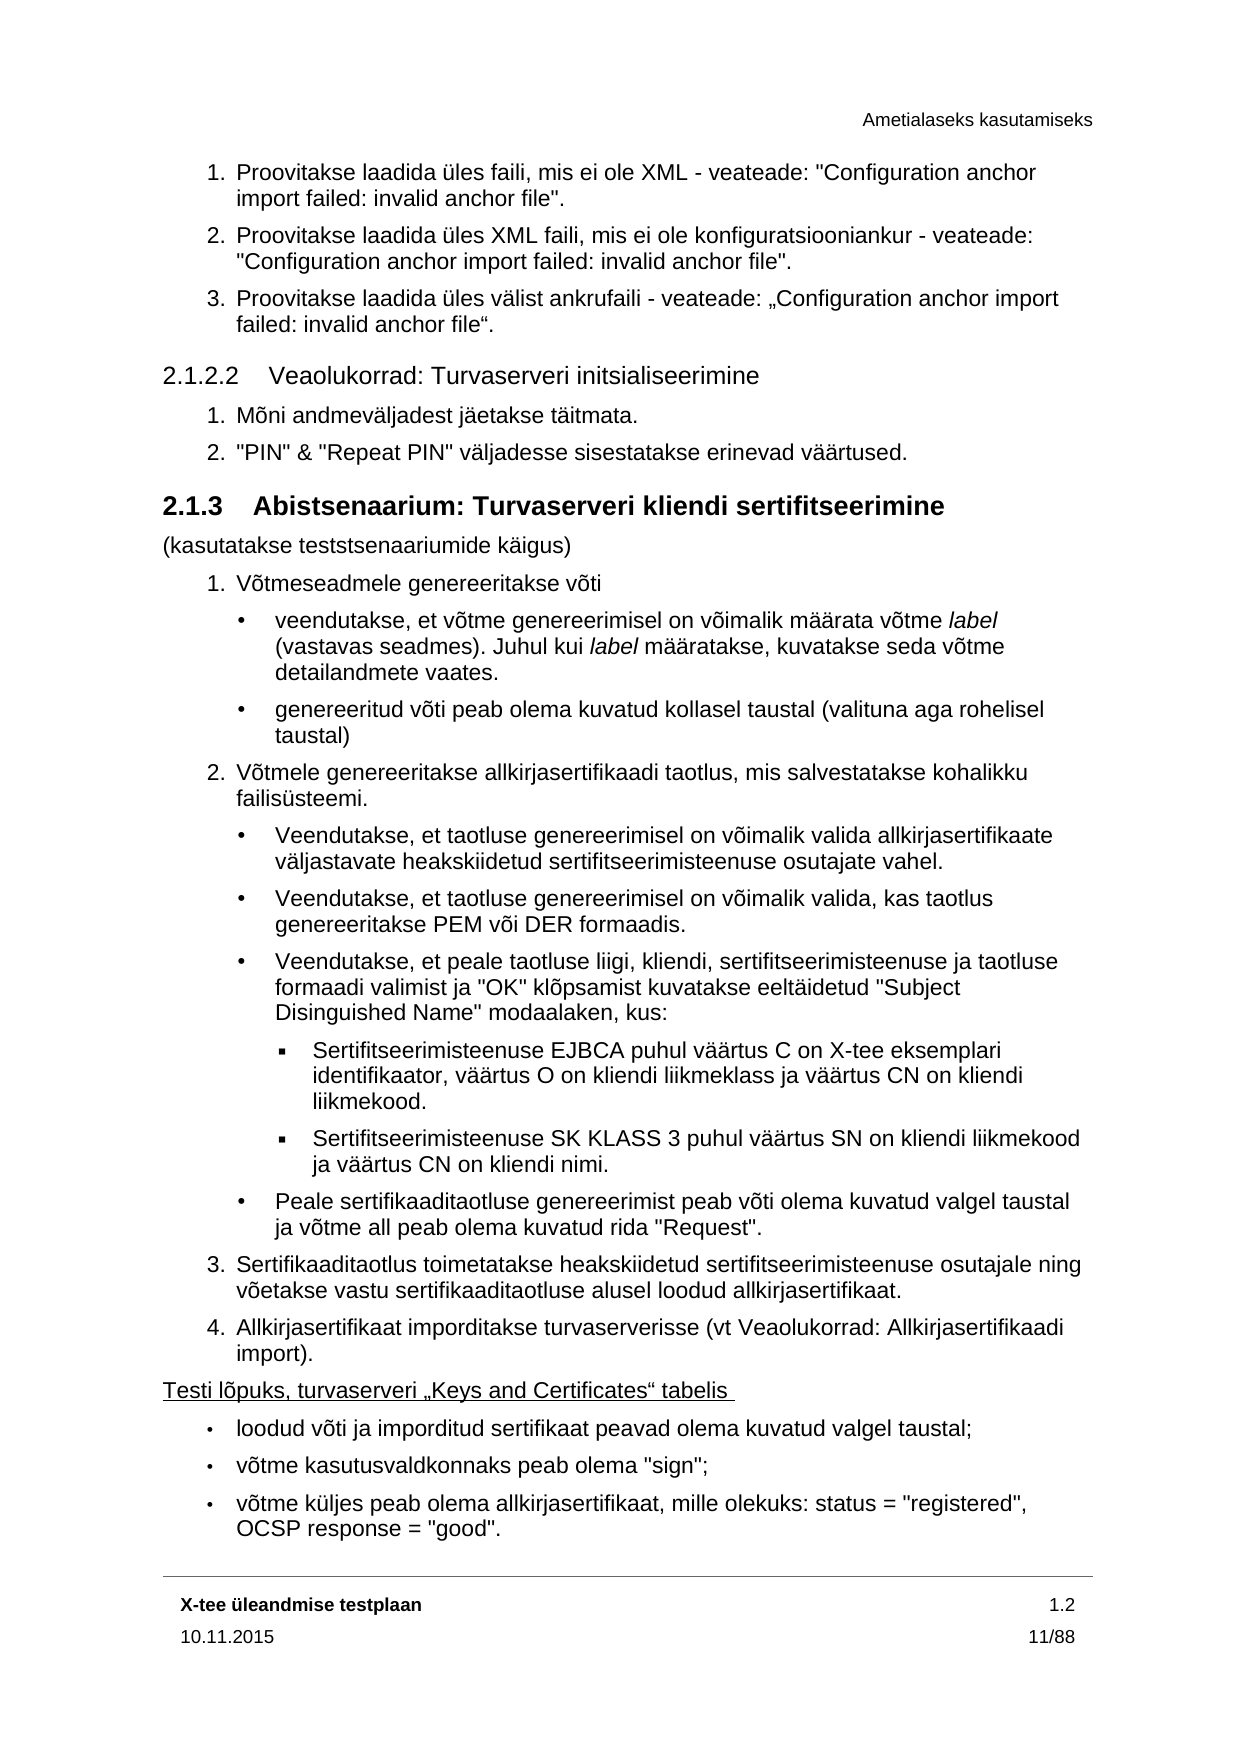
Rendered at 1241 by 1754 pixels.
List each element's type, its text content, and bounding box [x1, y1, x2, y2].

list Allkirjasertifikaat imporditakse turvaserverisse (vt Veaolukorrad: Allkirjasertifikaadi import). [207, 1315, 1093, 1366]
subtitle Veaolukorrad: Turvaserveri initsialiseerimine [162, 362, 1093, 390]
list veendutakse, et võtme genereerimisel on võimalik määrata võtme label (vastavas seadmes). Juhul kui label määratakse, kuvatakse seda võtme detailandmete vaates. [237, 608, 1093, 685]
text Testi lõpuks, turvaserveri „Keys and Certificates“ tabelis [162, 1378, 1093, 1404]
list Mõni andmeväljadest jäetakse täitmata. [207, 402, 1093, 428]
list võtme kasutusvaldkonnaks peab olema "sign"; [207, 1453, 1093, 1478]
list loodud võti ja imporditud sertifikaat peavad olema kuvatud valgel taustal; [207, 1416, 1093, 1441]
list Sertifitseerimisteenuse EJBCA puhul väärtus C on X-tee eksemplari identifikaator, väärtus O on kliendi liikmeklass ja väärtus CN on kliendi liikmekood. [275, 1037, 1093, 1114]
list Proovitakse laadida üles välist ankrufaili - veateade: „Configuration anchor import failed: invalid anchor file“. [207, 286, 1093, 337]
list Võtmele genereeritakse allkirjasertifikaadi taotlus, mis salvestatakse kohalikku failisüsteemi. [207, 760, 1093, 811]
list Veendutakse, et taotluse genereerimisel on võimalik valida allkirjasertifikaate väljastavate heakskiidetud sertifitseerimisteenuse osutajate vahel. [237, 823, 1093, 874]
list Proovitakse laadida üles XML faili, mis ei ole konfiguratsiooniankur - veateade: "Configuration anchor import failed: invalid anchor file". [207, 223, 1093, 274]
list võtme küljes peab olema allkirjasertifikaat, mille olekuks: status = "registered", OCSP response = "good". [207, 1490, 1093, 1542]
list Võtmeseadmele genereeritakse võti [207, 571, 1093, 596]
list Peale sertifikaaditaotluse genereerimist peab võti olema kuvatud valgel taustal ja võtme all peab olema kuvatud rida "Request". [237, 1189, 1093, 1240]
subtitle Abistsenaarium: Turvaserveri kliendi sertifitseerimine [162, 490, 1093, 521]
list Sertifikaaditaotlus toimetatakse heakskiidetud sertifitseerimisteenuse osutajale ning võetakse vastu sertifikaaditaotluse alusel loodud allkirjasertifikaat. [207, 1252, 1093, 1303]
list Proovitakse laadida üles faili, mis ei ole XML - veateade: "Configuration anchor import failed: invalid anchor file". [207, 160, 1093, 211]
list genereeritud võti peab olema kuvatud kollasel taustal (valituna aga rohelisel taustal) [237, 697, 1093, 748]
text (kasutatakse teststsenaariumide käigus) [162, 533, 1093, 559]
list Veendutakse, et taotluse genereerimisel on võimalik valida, kas taotlus genereeritakse PEM või DER formaadis. [237, 886, 1093, 937]
list "PIN" & "Repeat PIN" väljadesse sisestatakse erinevad väärtused. [207, 440, 1093, 465]
list Sertifitseerimisteenuse SK KLASS 3 puhul väärtus SN on kliendi liikmekood ja väärtus CN on kliendi nimi. [275, 1126, 1093, 1177]
list Veendutakse, et peale taotluse liigi, kliendi, sertifitseerimisteenuse ja taotluse formaadi valimist ja "OK" klõpsamist kuvatakse eeltäidetud "Subject Disinguished Name" modaalaken, kus: [237, 949, 1093, 1026]
